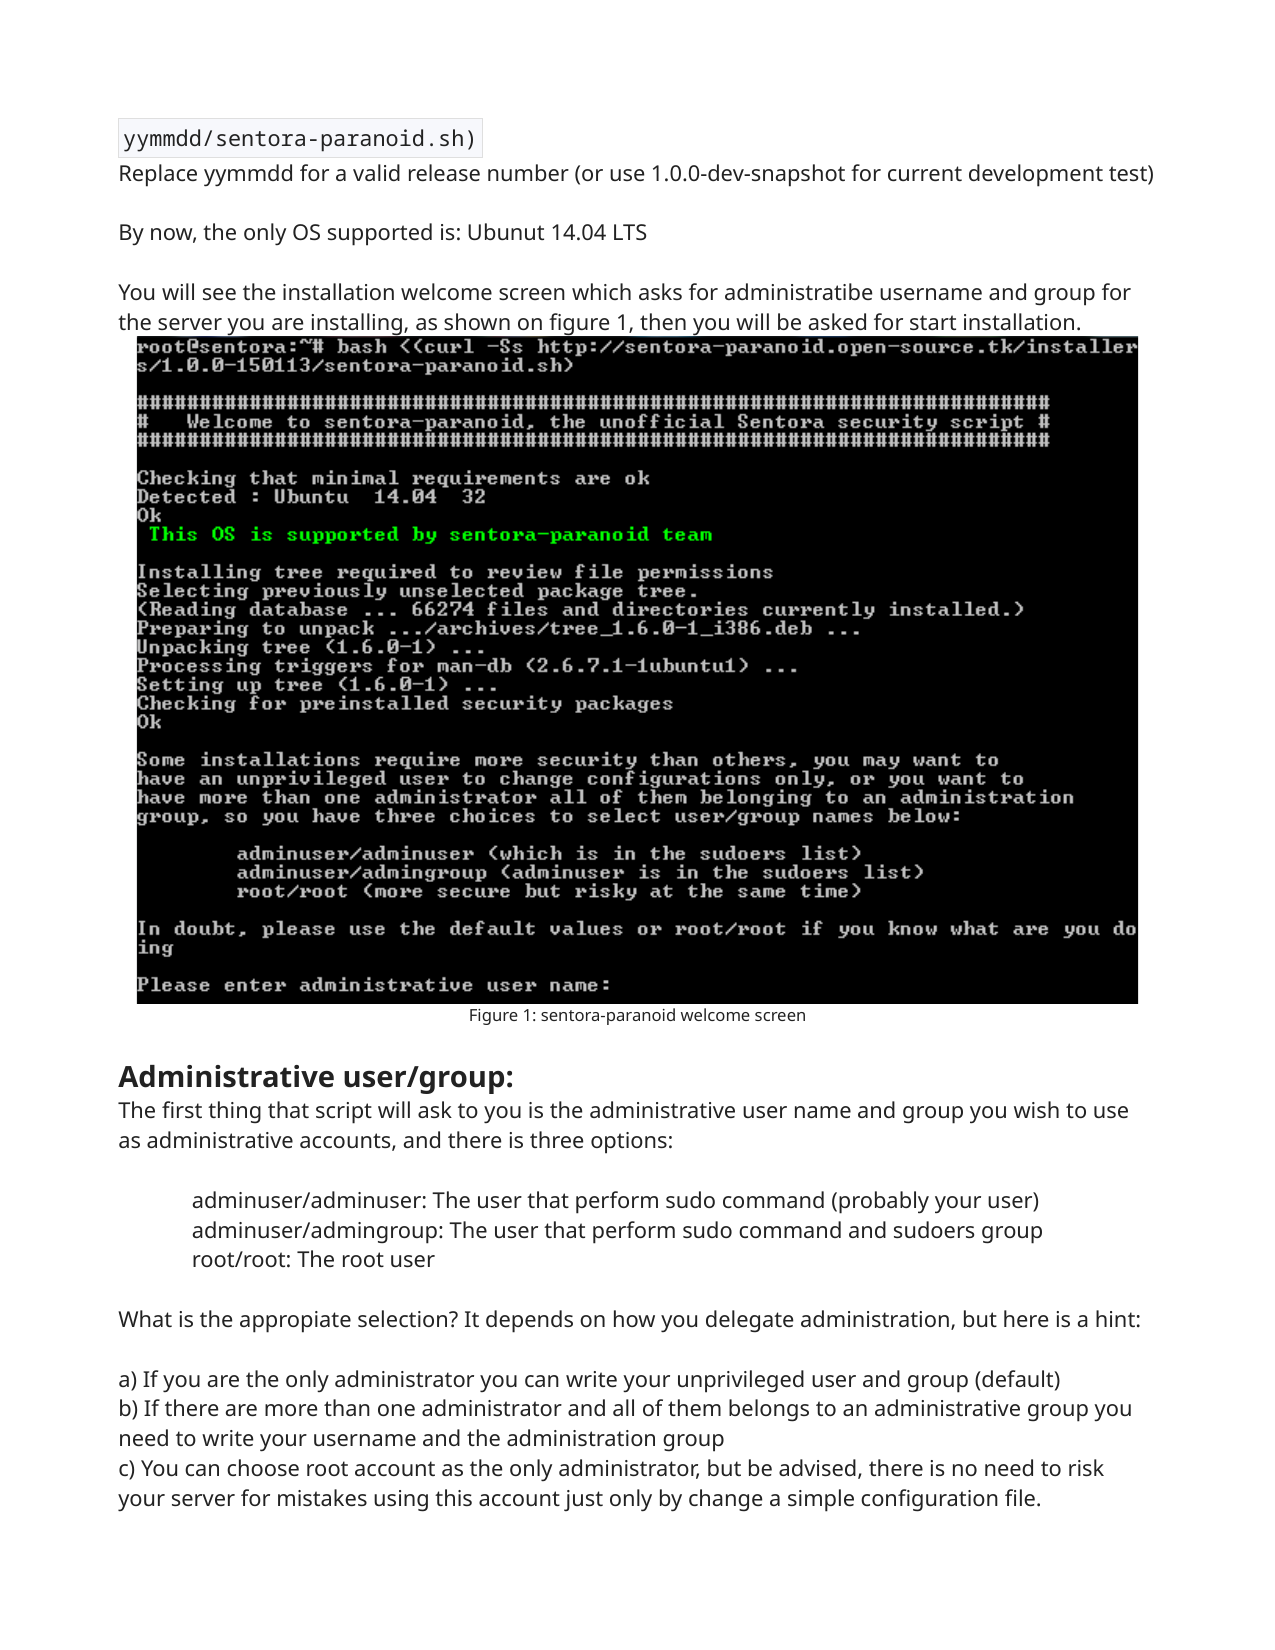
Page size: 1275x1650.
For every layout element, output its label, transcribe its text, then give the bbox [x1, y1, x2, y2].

text Replace yymmdd for a valid release number (or use 1.0.0-dev-snapshot for current development test) [118, 157, 1157, 187]
text What is the appropiate selection? It depends on how you delegate administration, but here is a hint: [118, 1304, 1157, 1334]
text adminuser/admingroup: The user that perform sudo command and sudoers group [118, 1215, 1157, 1244]
text c) You can choose root account as the only administrator, but be advised, there is no need to risk your server for mistakes using this account just only by change a simple configuration file. [118, 1453, 1157, 1513]
text The first thing that script will ask to you is the administrative user name and group you wish to use as administrative accounts, and there is three options: [118, 1096, 1157, 1155]
text By now, the only OS supported is: Ubunut 14.04 LTS [118, 217, 1157, 247]
text Administrative user/group: [118, 1056, 1157, 1096]
text You will see the installation welcome screen which asks for administratibe username and group for the server you are installing, as shown on figure 1, then you will be asked for start installation. [118, 277, 1157, 336]
text Figure 1: sentora-paranoid welcome screen [118, 336, 1157, 1026]
text root/root: The root user [118, 1244, 1157, 1274]
text a) If you are the only administrator you can write your unprivileged user and group (default) [118, 1364, 1157, 1393]
picture [136, 336, 1139, 1004]
text yymmdd/sentora-paranoid.sh) [119, 119, 482, 157]
text [483, 118, 1157, 157]
text b) If there are more than one administrator and all of them belongs to an administrative group you need to write your username and the administration group [118, 1393, 1157, 1453]
text adminuser/adminuser: The user that perform sudo command (probably your user) [118, 1185, 1157, 1215]
